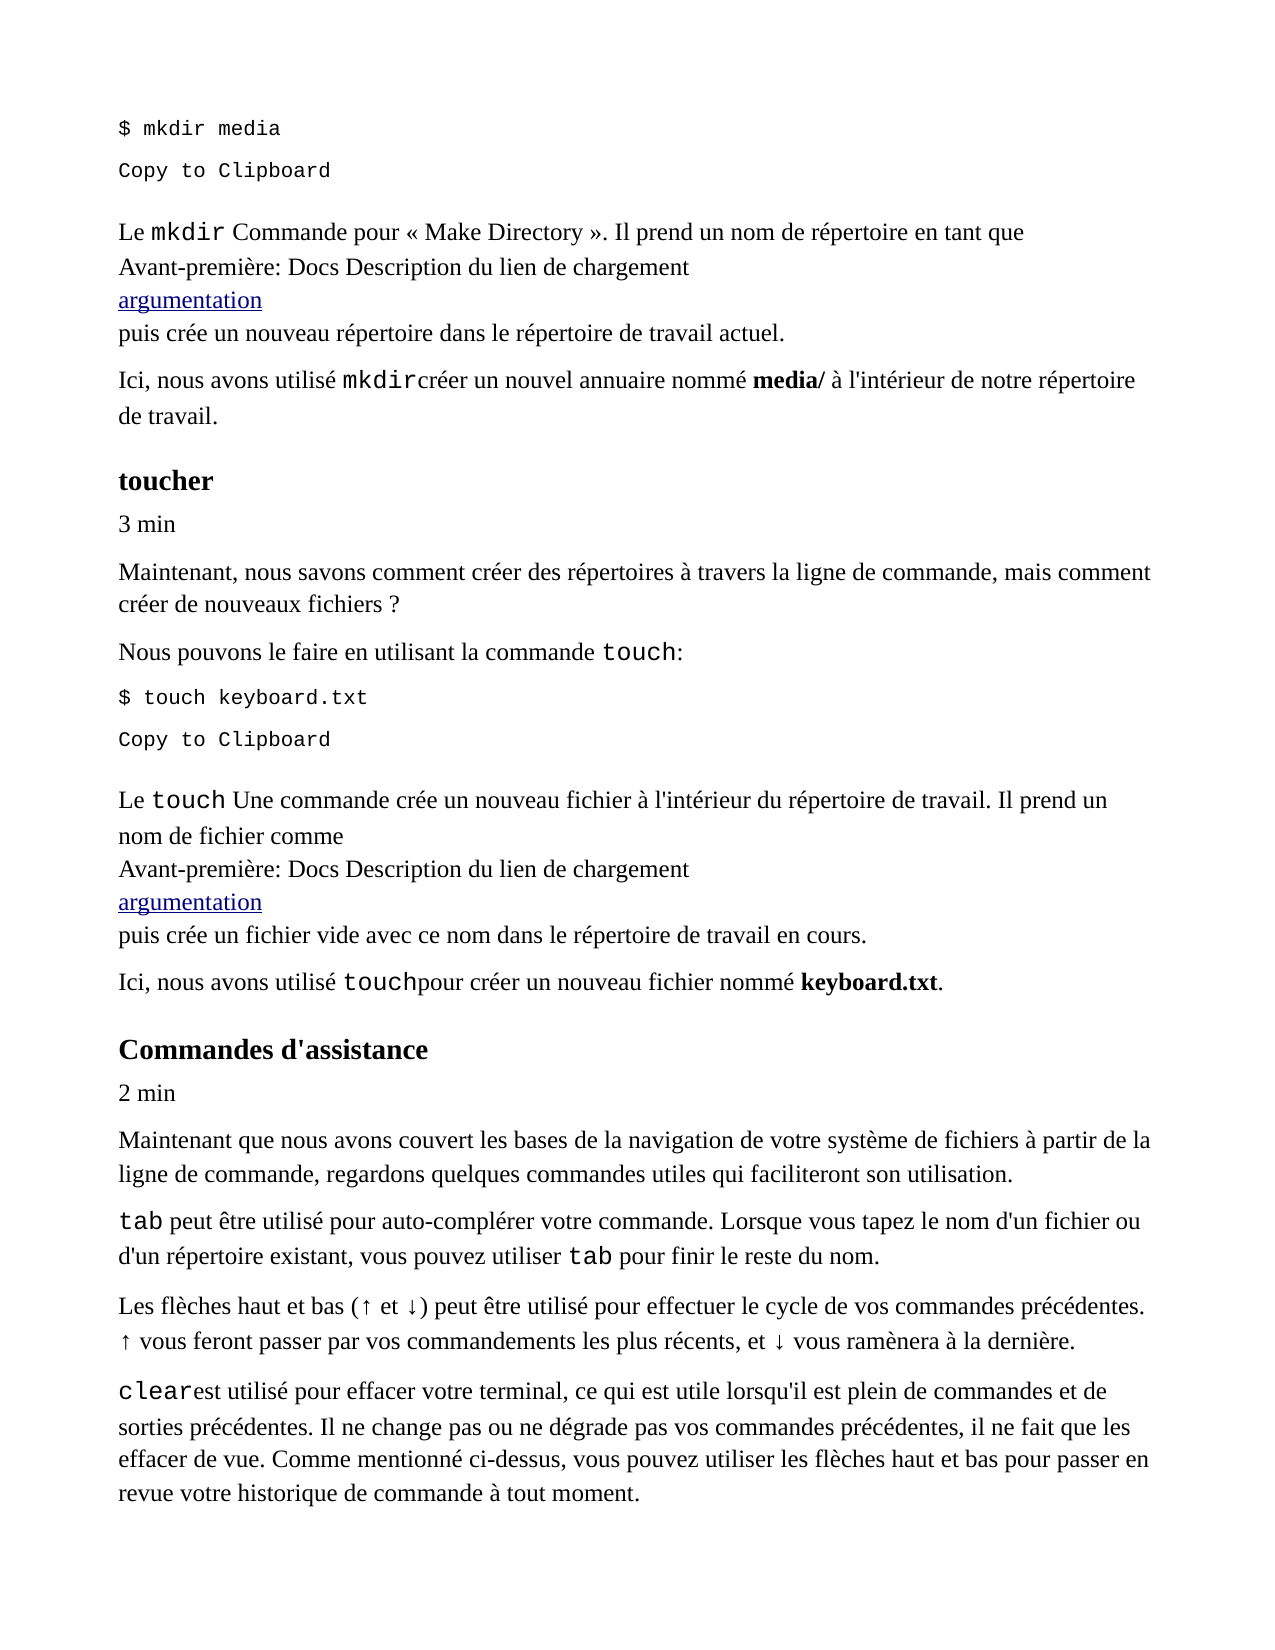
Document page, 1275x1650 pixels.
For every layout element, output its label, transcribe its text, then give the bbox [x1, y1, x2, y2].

text 3 min [118, 509, 1157, 538]
text Le touch Une commande crée un nouveau fichier à l'intérieur du répertoire de travail. Il prend un nom de fichier comme [118, 786, 1157, 849]
text Les flèches haut et bas (↑ et ↓) peut être utilisé pour effectuer le cycle de vos commandes précédentes. ↑ vous feront passer par vos commandements les plus récents, et ↓ vous ramènera à la dernière. [118, 1291, 1157, 1357]
text Copy to Clipboard [118, 729, 1157, 753]
text 2 min [118, 1078, 1157, 1107]
text Avant-première: Docs Description du lien de chargement [118, 854, 1157, 882]
subtitle toucher [118, 463, 1157, 496]
text argumentation [118, 887, 1157, 916]
text Copy to Clipboard [118, 160, 1157, 183]
text Maintenant, nous savons comment créer des répertoires à travers la ligne de commande, mais comment créer de nouveaux fichiers ? [118, 557, 1157, 618]
text Ici, nous avons utilisé touchpour créer un nouveau fichier nommé keyboard.txt. [118, 967, 1157, 998]
text tab peut être utilisé pour auto-complérer votre commande. Lorsque vous tapez le nom d'un fichier ou d'un répertoire existant, vous pouvez utiliser tab pour finir le reste du nom. [118, 1206, 1157, 1272]
text argumentation [118, 285, 1157, 314]
text puis crée un fichier vide avec ce nom dans le répertoire de travail en cours. [118, 920, 1157, 948]
subtitle Commandes d'assistance [118, 1032, 1157, 1066]
text Ici, nous avons utilisé mkdircréer un nouvel annuaire nommé media/ à l'intérieur de notre répertoire de travail. [118, 366, 1157, 429]
text $ mkdir media [118, 118, 1157, 142]
text clearest utilisé pour effacer votre terminal, ce qui est utile lorsqu'il est plein de commandes et de sorties précédentes. Il ne change pas ou ne dégrade pas vos commandes précédentes, il ne fait que les effacer de vue. Comme mentionné ci-dessus, vous pouvez utiliser les flèches haut et bas pour passer en revue votre historique de commande à tout moment. [118, 1376, 1157, 1506]
text $ touch keyboard.txt [118, 687, 1157, 711]
text Le mkdir Commande pour « Make Directory ». Il prend un nom de répertoire en tant que [118, 217, 1157, 247]
text Nous pouvons le faire en utilisant la commande touch: [118, 637, 1157, 668]
text Maintenant que nous avons couvert les bases de la navigation de votre système de fichiers à partir de la ligne de commande, regardons quelques commandes utiles qui faciliteront son utilisation. [118, 1126, 1157, 1187]
text Avant-première: Docs Description du lien de chargement [118, 252, 1157, 281]
text puis crée un nouveau répertoire dans le répertoire de travail actuel. [118, 318, 1157, 347]
